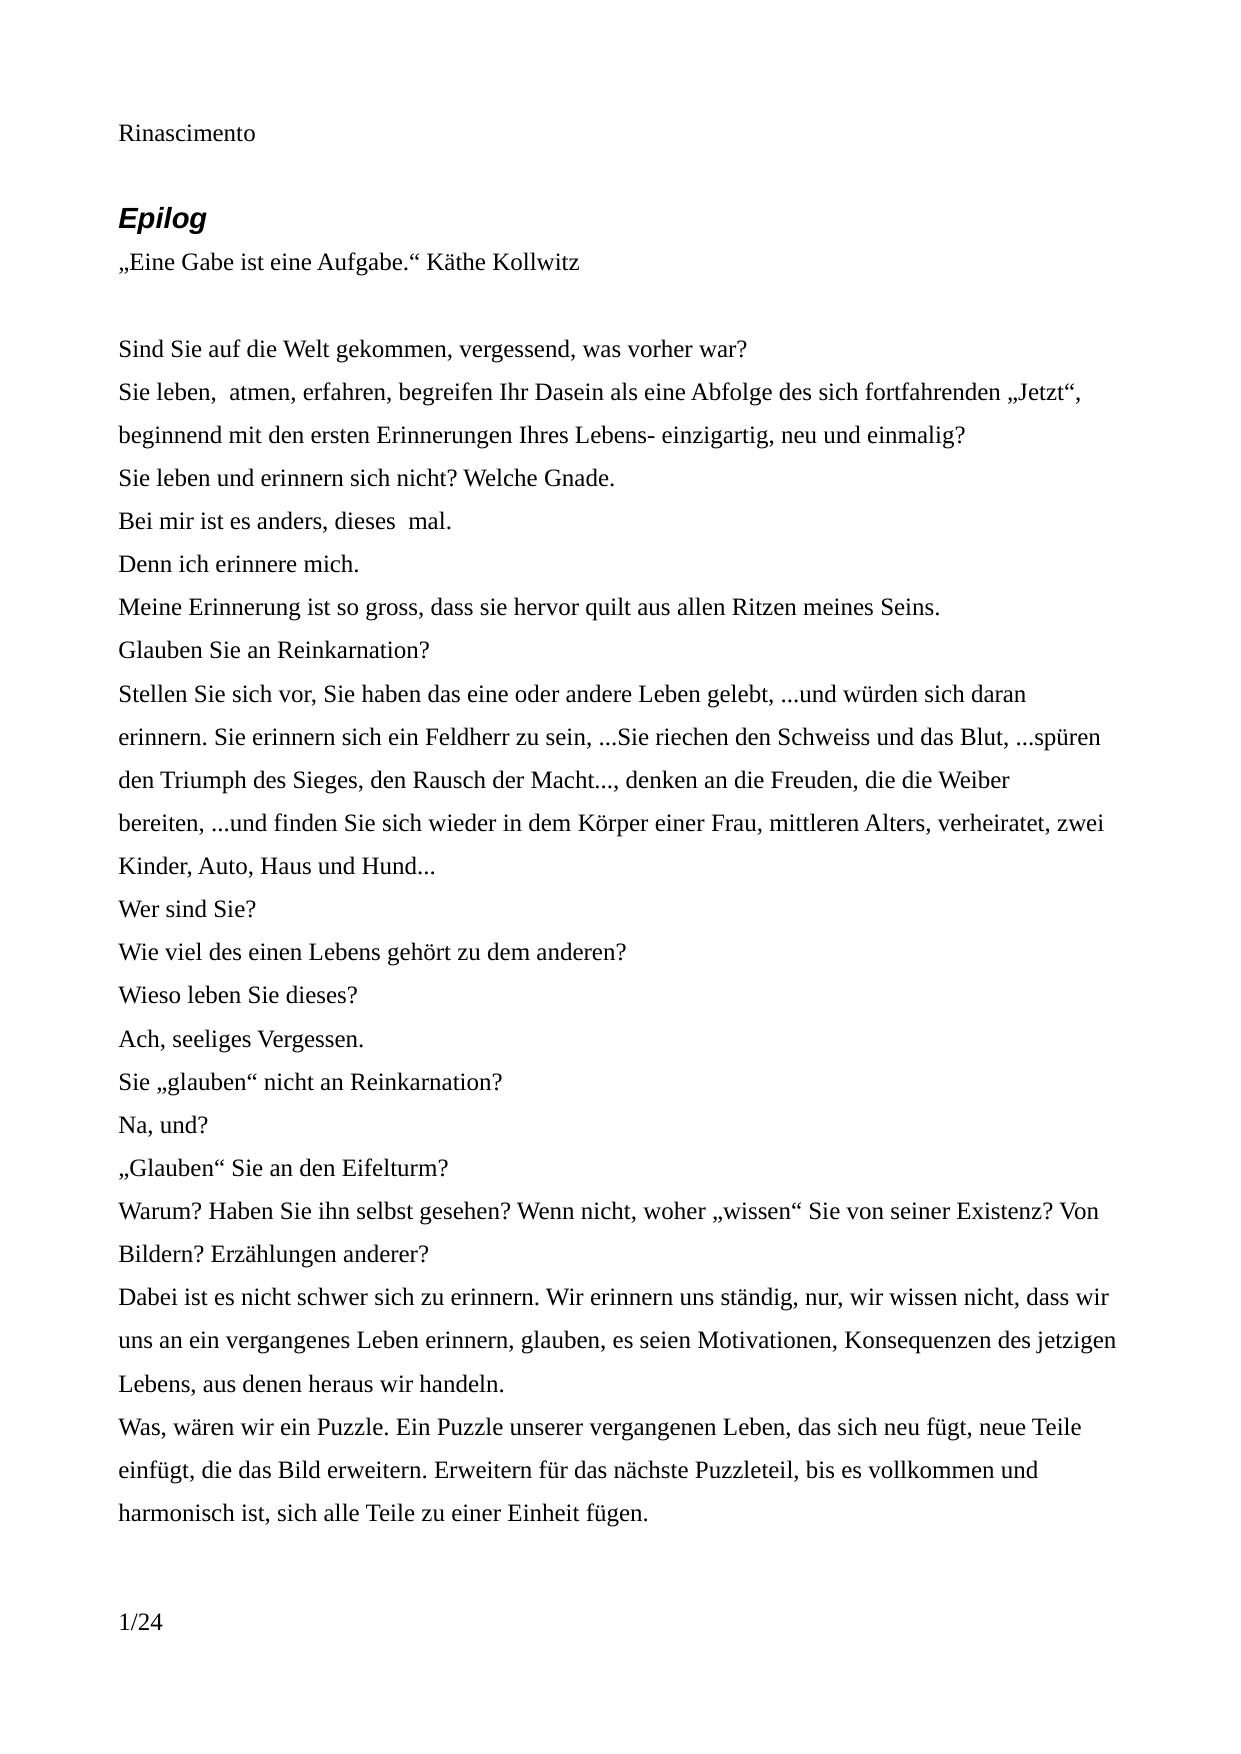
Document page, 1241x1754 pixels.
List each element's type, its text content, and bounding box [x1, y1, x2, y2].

text Dabei ist es nicht schwer sich zu erinnern. Wir erinnern uns ständig, nur, wir wissen nicht, dass wir uns an ein vergangenes Leben erinnern, glauben, es seien Motivationen, Konsequenzen des jetzigen Lebens, aus denen heraus wir handeln. [118, 1282, 1122, 1397]
text Sind Sie auf die Welt gekommen, vergessend, was vorher war? [118, 334, 1122, 362]
text Wie viel des einen Lebens gehört zu dem anderen? [118, 937, 1122, 966]
text Bei mir ist es anders, dieses mal. [118, 506, 1122, 535]
text Warum? Haben Sie ihn selbst gesehen? Wenn nicht, woher „wissen“ Sie von seiner Existenz? Von Bildern? Erzählungen anderer? [118, 1196, 1122, 1268]
text Sie leben, atmen, erfahren, begreifen Ihr Dasein als eine Abfolge des sich fortfahrenden „Jetzt“, beginnend mit den ersten Erinnerungen Ihres Lebens- einzigartig, neu und einmalig? [118, 377, 1122, 449]
text Ach, seeliges Vergessen. [118, 1024, 1122, 1052]
text Was, wären wir ein Puzzle. Ein Puzzle unserer vergangenen Leben, das sich neu fügt, neue Teile einfügt, die das Bild erweitern. Erweitern für das nächste Puzzleteil, bis es vollkommen und harmonisch ist, sich alle Teile zu einer Einheit fügen. [118, 1412, 1122, 1527]
text Na, und? [118, 1110, 1122, 1139]
text Sie leben und erinnern sich nicht? Welche Gnade. [118, 463, 1122, 492]
text Sie „glauben“ nicht an Reinkarnation? [118, 1067, 1122, 1096]
subtitle Epilog [118, 201, 1122, 235]
text Glauben Sie an Reinkarnation? [118, 636, 1122, 664]
text „Eine Gabe ist eine Aufgabe.“ Käthe Kollwitz [118, 247, 1122, 276]
text Wieso leben Sie dieses? [118, 981, 1122, 1009]
text Denn ich erinnere mich. [118, 549, 1122, 578]
text Stellen Sie sich vor, Sie haben das eine oder andere Leben gelebt, ...und würden sich daran erinnern. Sie erinnern sich ein Feldherr zu sein, ...Sie riechen den Schweiss und das Blut, ...spüren den Triumph des Sieges, den Rausch der Macht..., denken an die Freuden, die die Weiber bereiten, ...und finden Sie sich wieder in dem Körper einer Frau, mittleren Alters, verheiratet, zwei Kinder, Auto, Haus und Hund... [118, 679, 1122, 880]
text „Glauben“ Sie an den Eifelturm? [118, 1153, 1122, 1182]
text Meine Erinnerung ist so gross, dass sie hervor quilt aus allen Ritzen meines Seins. [118, 592, 1122, 621]
text Wer sind Sie? [118, 894, 1122, 923]
